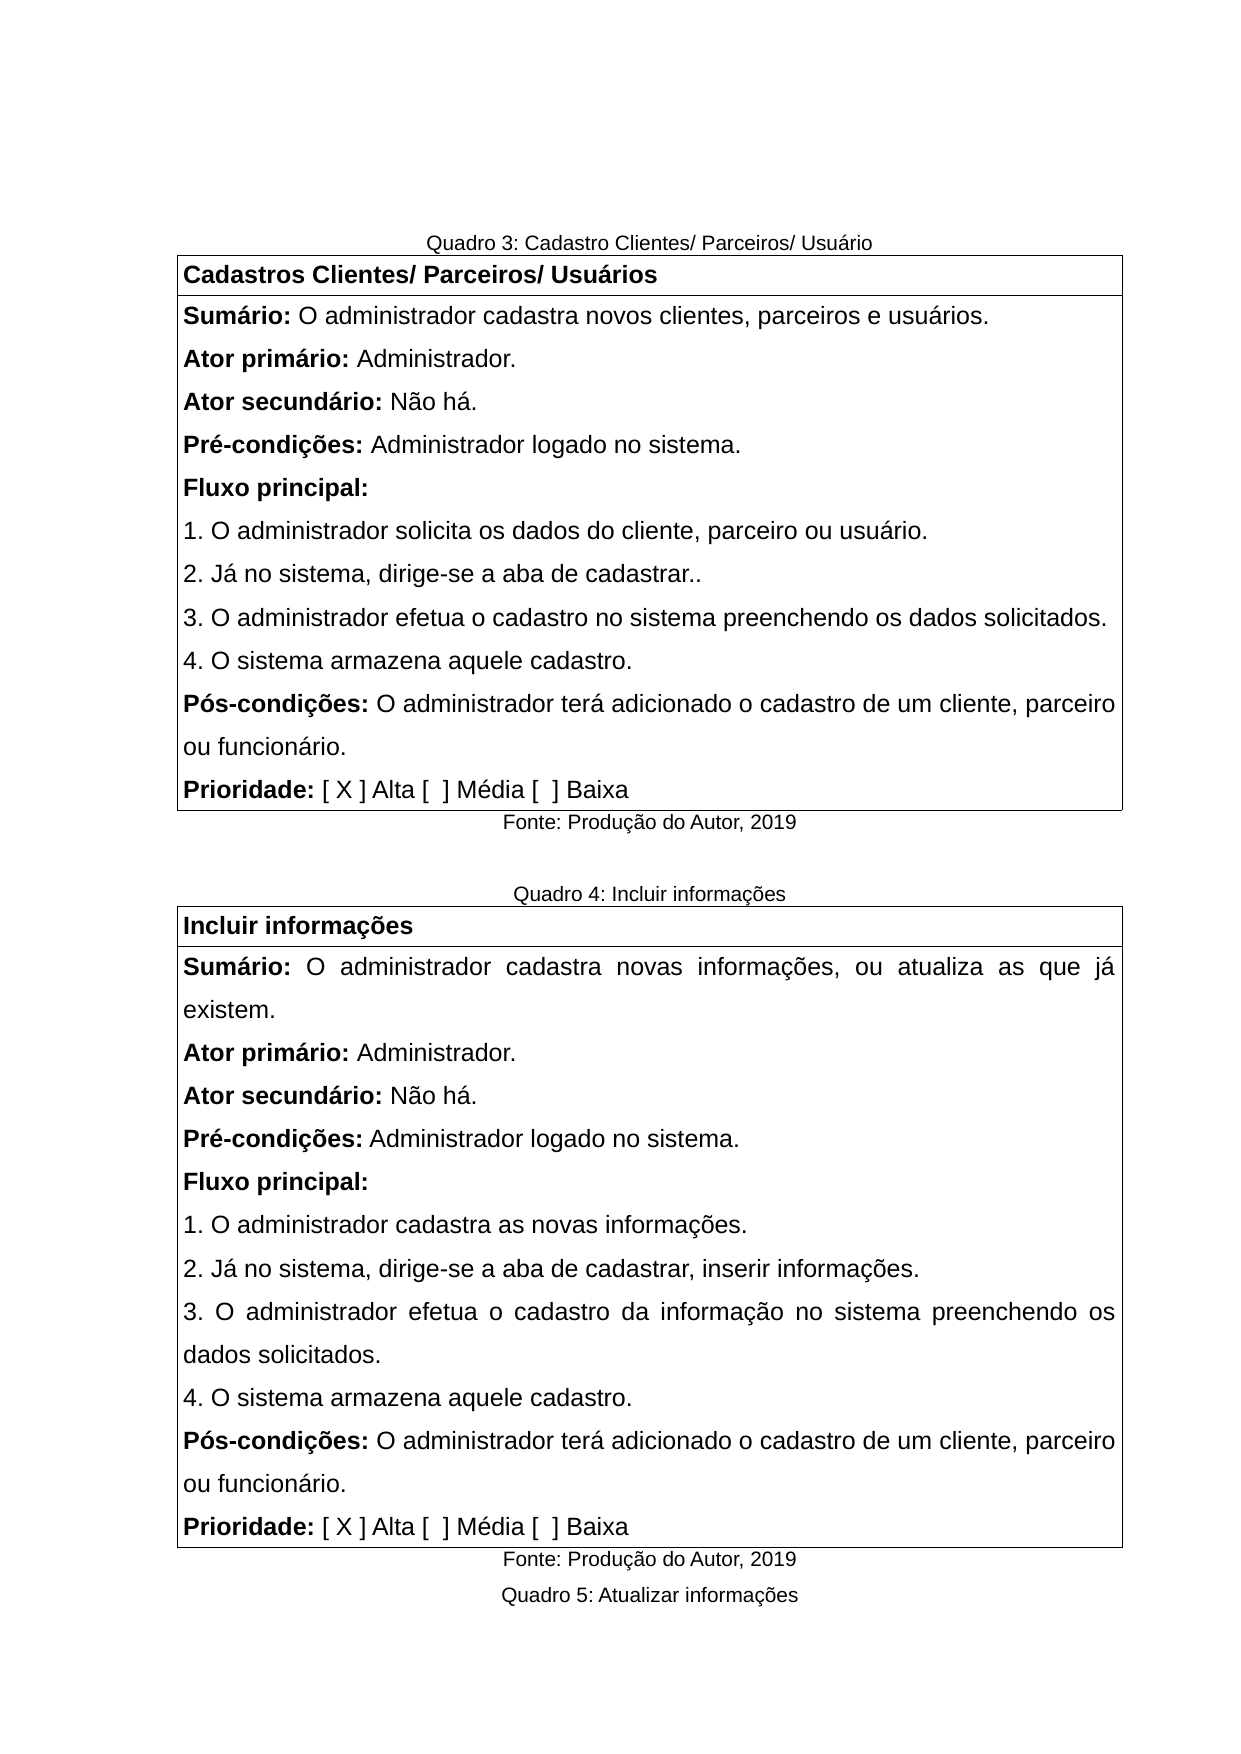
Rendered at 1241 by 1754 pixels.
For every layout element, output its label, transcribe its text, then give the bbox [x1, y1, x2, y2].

text Quadro 4: Incluir informações [177, 882, 1122, 906]
text Quadro 5: Atualizar informações [177, 1583, 1122, 1607]
text Fonte: Produção do Autor, 2019 [177, 811, 1122, 834]
text Fonte: Produção do Autor, 2019 [177, 1548, 1122, 1571]
table_header Cadastros Clientes/ Parceiros/ Usuários [178, 256, 1122, 295]
table_cell Sumário: O administrador cadastra novos clientes, parceiros e usuários. Ator primário: Administrador. Ator secundário: Não há. Pré-condições: Administrador logado no sistema. Fluxo principal: 1. O administrador solicita os dados do cliente, parceiro ou usuário. 2. Já no sistema, dirige-se a aba de cadastrar.. 3. O administrador efetua o cadastro no sistema preenchendo os dados solicitados. 4. O sistema armazena aquele cadastro. Pós-condições: O administrador terá adicionado o cadastro de um cliente, parceiro ou funcionário. Prioridade: [ X ] Alta [ ] Média [ ] Baixa [178, 296, 1122, 809]
table_cell Sumário: O administrador cadastra novas informações, ou atualiza as que já existem. Ator primário: Administrador. Ator secundário: Não há. Pré-condições: Administrador logado no sistema. Fluxo principal: 1. O administrador cadastra as novas informações. 2. Já no sistema, dirige-se a aba de cadastrar, inserir informações. 3. O administrador efetua o cadastro da informação no sistema preenchendo os dados solicitados. 4. O sistema armazena aquele cadastro. Pós-condições: O administrador terá adicionado o cadastro de um cliente, parceiro ou funcionário. Prioridade: [ X ] Alta [ ] Média [ ] Baixa [178, 947, 1122, 1547]
text Quadro 3: Cadastro Clientes/ Parceiros/ Usuário [177, 231, 1122, 254]
table_header Incluir informações [178, 907, 1122, 946]
